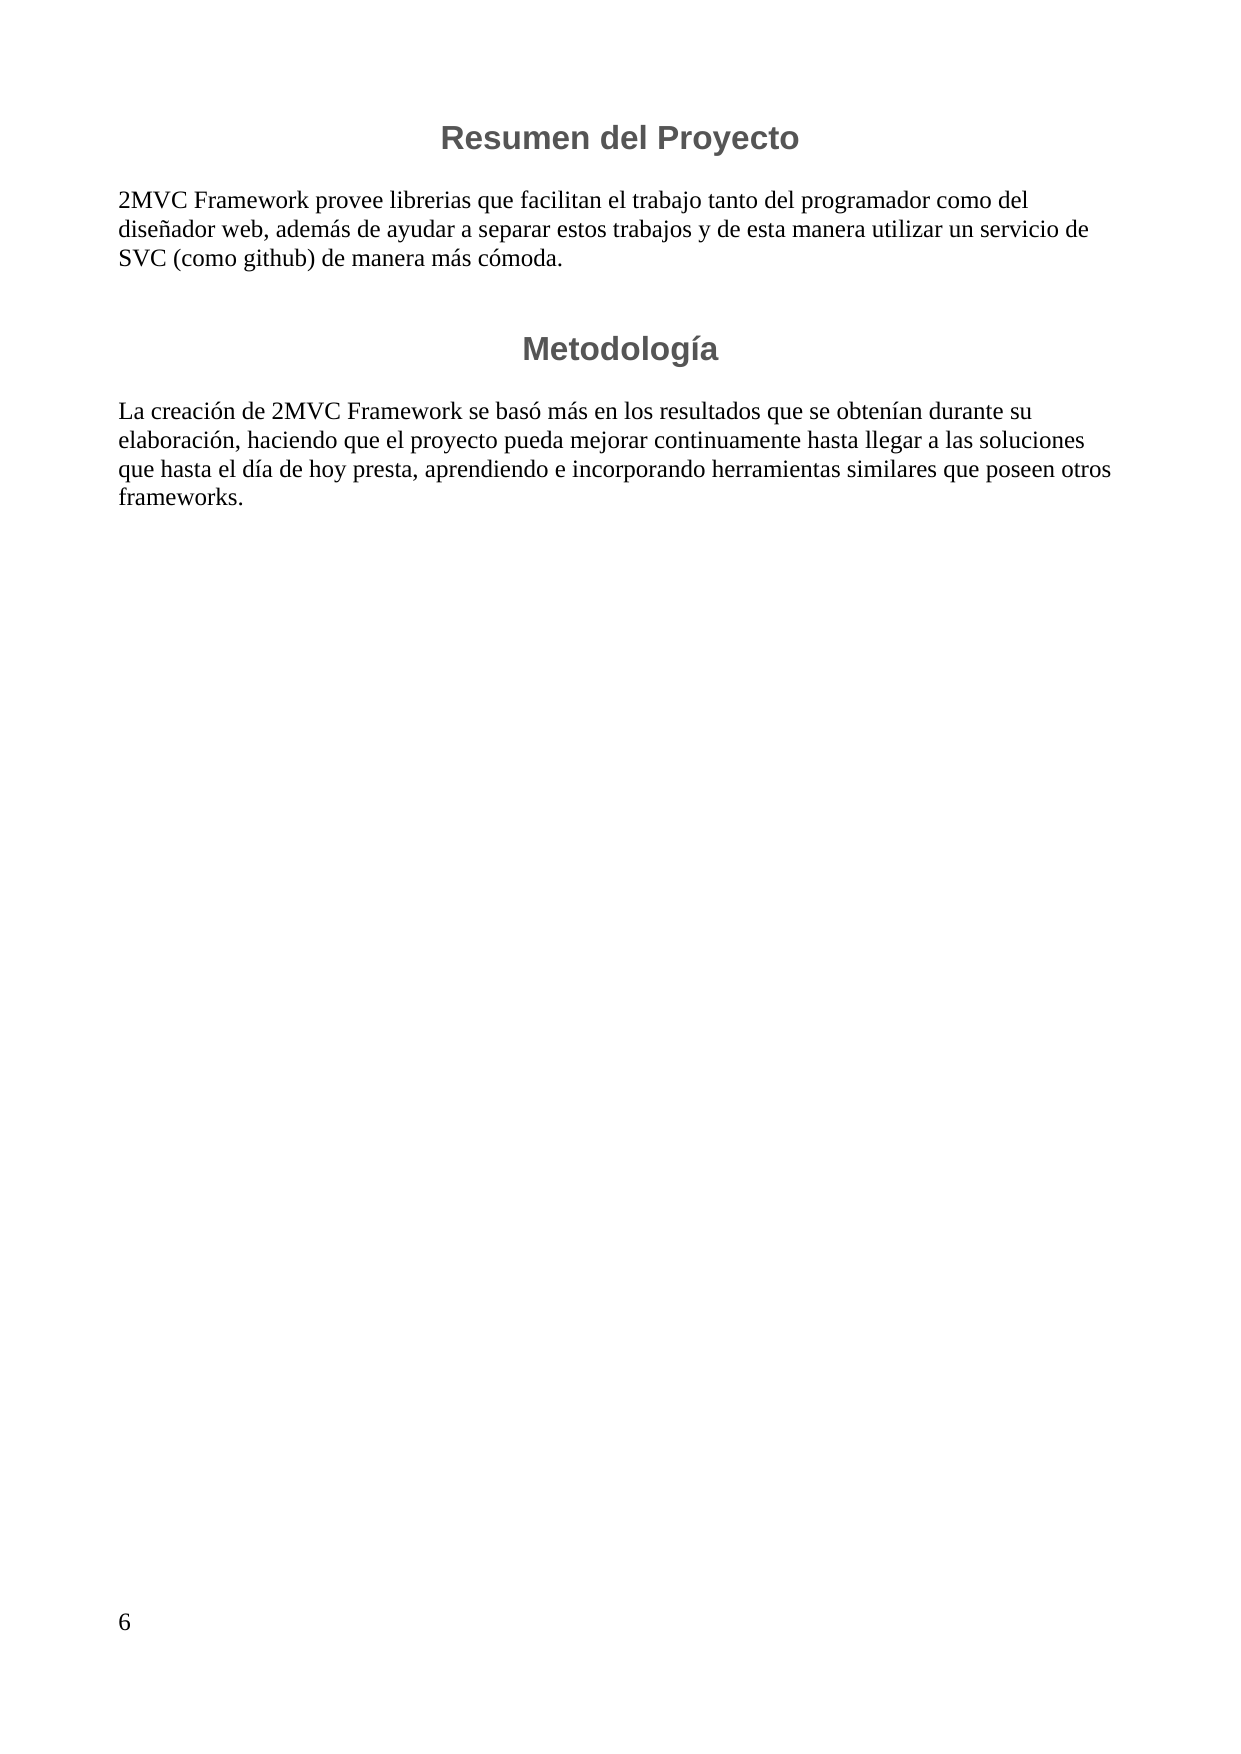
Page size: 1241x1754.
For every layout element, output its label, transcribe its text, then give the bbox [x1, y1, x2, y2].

text 2MVC Framework provee librerias que facilitan el trabajo tanto del programador como del diseñador web, además de ayudar a separar estos trabajos y de esta manera utilizar un servicio de SVC (como github) de manera más cómoda. [118, 185, 1122, 272]
text Metodología [118, 329, 1122, 367]
text Resumen del Proyecto [118, 118, 1122, 157]
text La creación de 2MVC Framework se basó más en los resultados que se obtenían durante su elaboración, haciendo que el proyecto pueda mejorar continuamente hasta llegar a las soluciones que hasta el día de hoy presta, aprendiendo e incorporando herramientas similares que poseen otros frameworks. [118, 396, 1122, 511]
